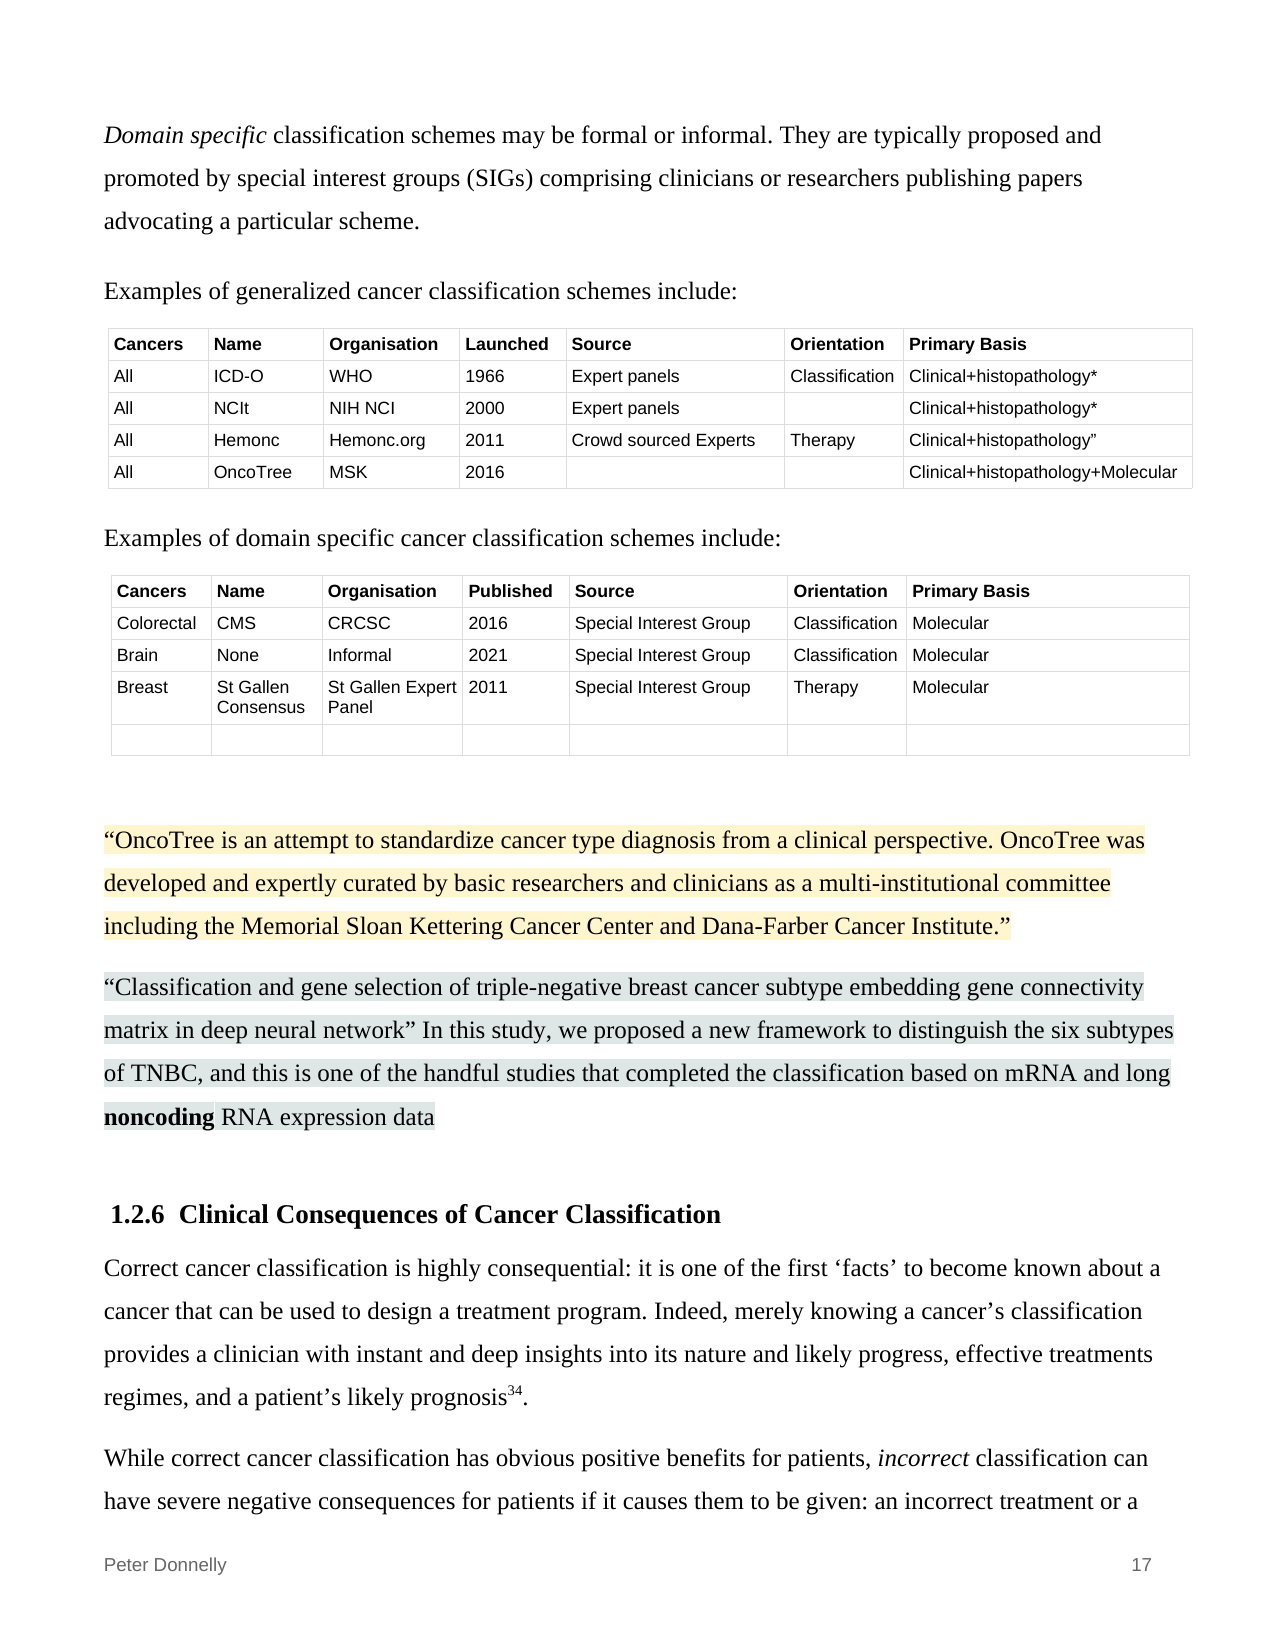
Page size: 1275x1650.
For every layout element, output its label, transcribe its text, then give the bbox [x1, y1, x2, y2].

text Correct cancer classification is highly consequential: it is one of the first ‘facts’ to become known about a cancer that can be used to design a treatment program. Indeed, merely knowing a cancer’s classification provides a clinician with instant and deep insights into its nature and likely progress, effective treatments regimes, and a patient’s likely prognosis. [103, 1253, 1181, 1411]
text “OncoTree is an attempt to standardize cancer type diagnosis from a clinical perspective. OncoTree was developed and expertly curated by basic researchers and clinicians as a multi-institutional committee including the Memorial Sloan Kettering Cancer Center and Dana-Farber Cancer Institute.” [103, 825, 1181, 940]
table_header Launched [460, 329, 566, 360]
table_header Name [209, 329, 323, 360]
table_cell [112, 725, 211, 755]
table_header Organisation [324, 329, 459, 360]
table_cell Molecular [907, 672, 1189, 723]
text While correct cancer classification has obvious positive benefits for patients, incorrect classification can have severe negative consequences for patients if it causes them to be given: an incorrect treatment or a [103, 1443, 1181, 1515]
table_cell [212, 725, 322, 755]
text Examples of generalized cancer classification schemes include: [103, 276, 1181, 304]
table_header Source [567, 329, 784, 360]
text “Classification and gene selection of triple-negative breast cancer subtype embedding gene connectivity matrix in deep neural network” In this study, we proposed a new framework to distinguish the six subtypes of TNBC, and this is one of the handful studies that completed the classification based on mRNA and long noncoding RNA expression data [103, 972, 1181, 1130]
subtitle Clinical Consequences of Cancer Classification [103, 1198, 1181, 1229]
text Examples of domain specific cancer classification schemes include: [103, 523, 1181, 552]
table_cell [567, 457, 784, 488]
table_cell 2000 [460, 393, 566, 424]
table_cell All [109, 425, 208, 456]
table_header Orientation [788, 576, 906, 607]
table_cell Molecular [907, 640, 1189, 671]
table_cell 2011 [460, 425, 566, 456]
table_cell Therapy [785, 425, 903, 456]
table_header Organisation [323, 576, 462, 607]
table_cell [323, 725, 462, 755]
table_cell 1966 [460, 361, 566, 392]
table_header Name [212, 576, 322, 607]
table_cell Expert panels [567, 361, 784, 392]
table_cell St Gallen Expert Panel [323, 672, 462, 723]
table_cell Molecular [907, 608, 1189, 639]
table_cell WHO [324, 361, 459, 392]
table_header Primary Basis [907, 576, 1189, 607]
table_cell Classification [788, 640, 906, 671]
table_cell Breast [112, 672, 211, 723]
table_cell None [212, 640, 322, 671]
table_cell Special Interest Group [570, 672, 787, 723]
table_cell All [109, 361, 208, 392]
table_cell All [109, 457, 208, 488]
table_header Source [570, 576, 787, 607]
table_cell Clinical+histopathology* [904, 361, 1192, 392]
text Domain specific classification schemes may be formal or informal. They are typically proposed and promoted by special interest groups (SIGs) comprising clinicians or researchers publishing papers advocating a particular scheme. [103, 120, 1181, 235]
table_cell NIH NCI [324, 393, 459, 424]
table_header Orientation [785, 329, 903, 360]
table_cell Classification [785, 361, 903, 392]
table_cell [785, 457, 903, 488]
table_cell OncoTree [209, 457, 323, 488]
table_cell Special Interest Group [570, 608, 787, 639]
table_cell Hemonc [209, 425, 323, 456]
table_cell Classification [788, 608, 906, 639]
table_cell [785, 393, 903, 424]
table_cell Informal [323, 640, 462, 671]
table_cell [788, 725, 906, 755]
table_cell Therapy [788, 672, 906, 723]
table_cell Hemonc.org [324, 425, 459, 456]
table_cell All [109, 393, 208, 424]
table_cell Clinical+histopathology” [904, 425, 1192, 456]
table_cell NCIt [209, 393, 323, 424]
table_cell Colorectal [112, 608, 211, 639]
table_cell [570, 725, 787, 755]
table_cell Clinical+histopathology+Molecular [904, 457, 1192, 488]
table_cell Brain [112, 640, 211, 671]
table_header Cancers [109, 329, 208, 360]
table_cell Expert panels [567, 393, 784, 424]
table_cell Special Interest Group [570, 640, 787, 671]
table_header Published [463, 576, 569, 607]
table_header Cancers [112, 576, 211, 607]
table_cell 2011 [463, 672, 569, 723]
table_cell Clinical+histopathology* [904, 393, 1192, 424]
table_header Primary Basis [904, 329, 1192, 360]
table_cell 2016 [460, 457, 566, 488]
table_cell CMS [212, 608, 322, 639]
table_cell [907, 725, 1189, 755]
table_cell MSK [324, 457, 459, 488]
table_cell Crowd sourced Experts [567, 425, 784, 456]
table_cell CRCSC [323, 608, 462, 639]
table_cell 2016 [463, 608, 569, 639]
table_cell ICD-O [209, 361, 323, 392]
table_cell [463, 725, 569, 755]
table_cell St Gallen Consensus [212, 672, 322, 723]
table_cell 2021 [463, 640, 569, 671]
